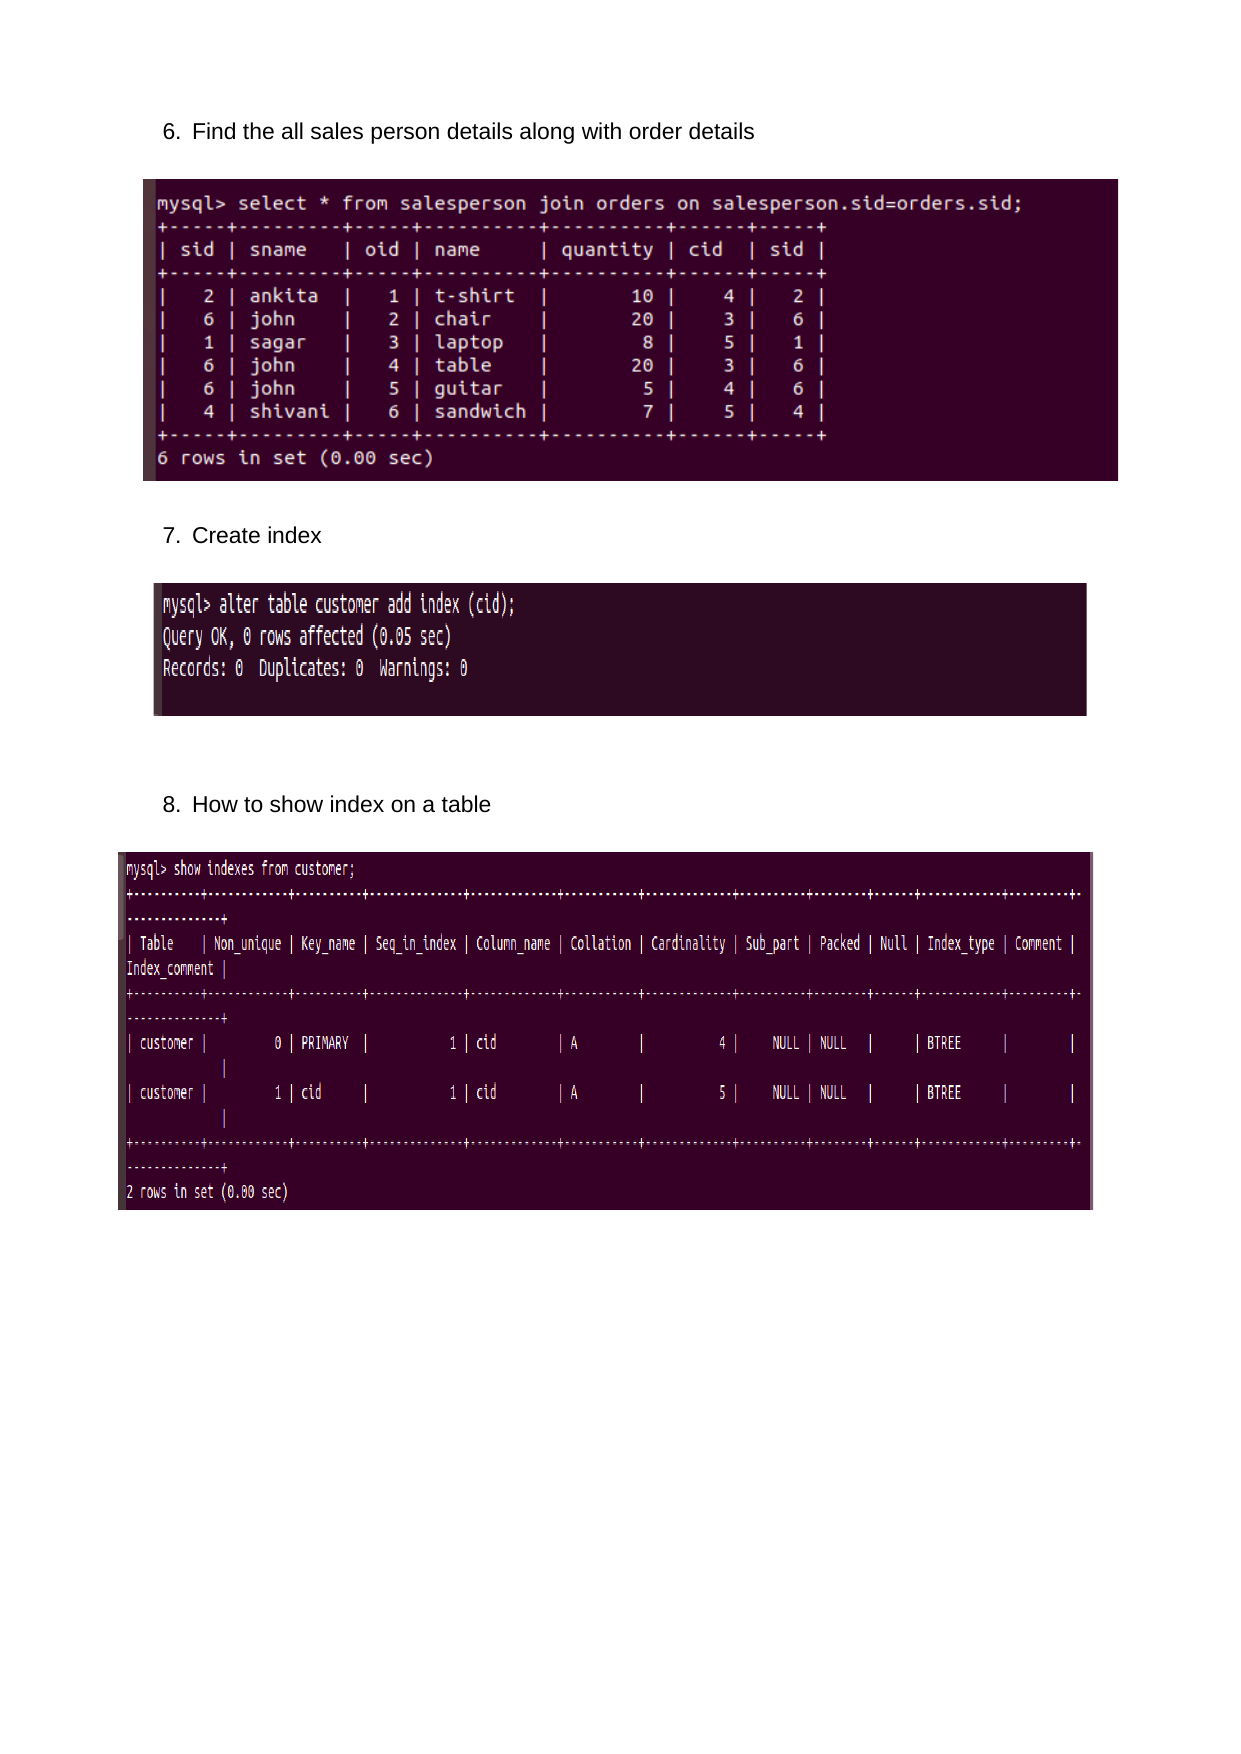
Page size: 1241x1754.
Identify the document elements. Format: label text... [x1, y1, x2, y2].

list How to show index on a table [162, 791, 1122, 818]
picture [143, 179, 1119, 481]
picture [153, 583, 1087, 716]
list Create index [162, 522, 1122, 549]
picture [118, 852, 1094, 1210]
list Find the all sales person details along with order details [162, 118, 1122, 144]
